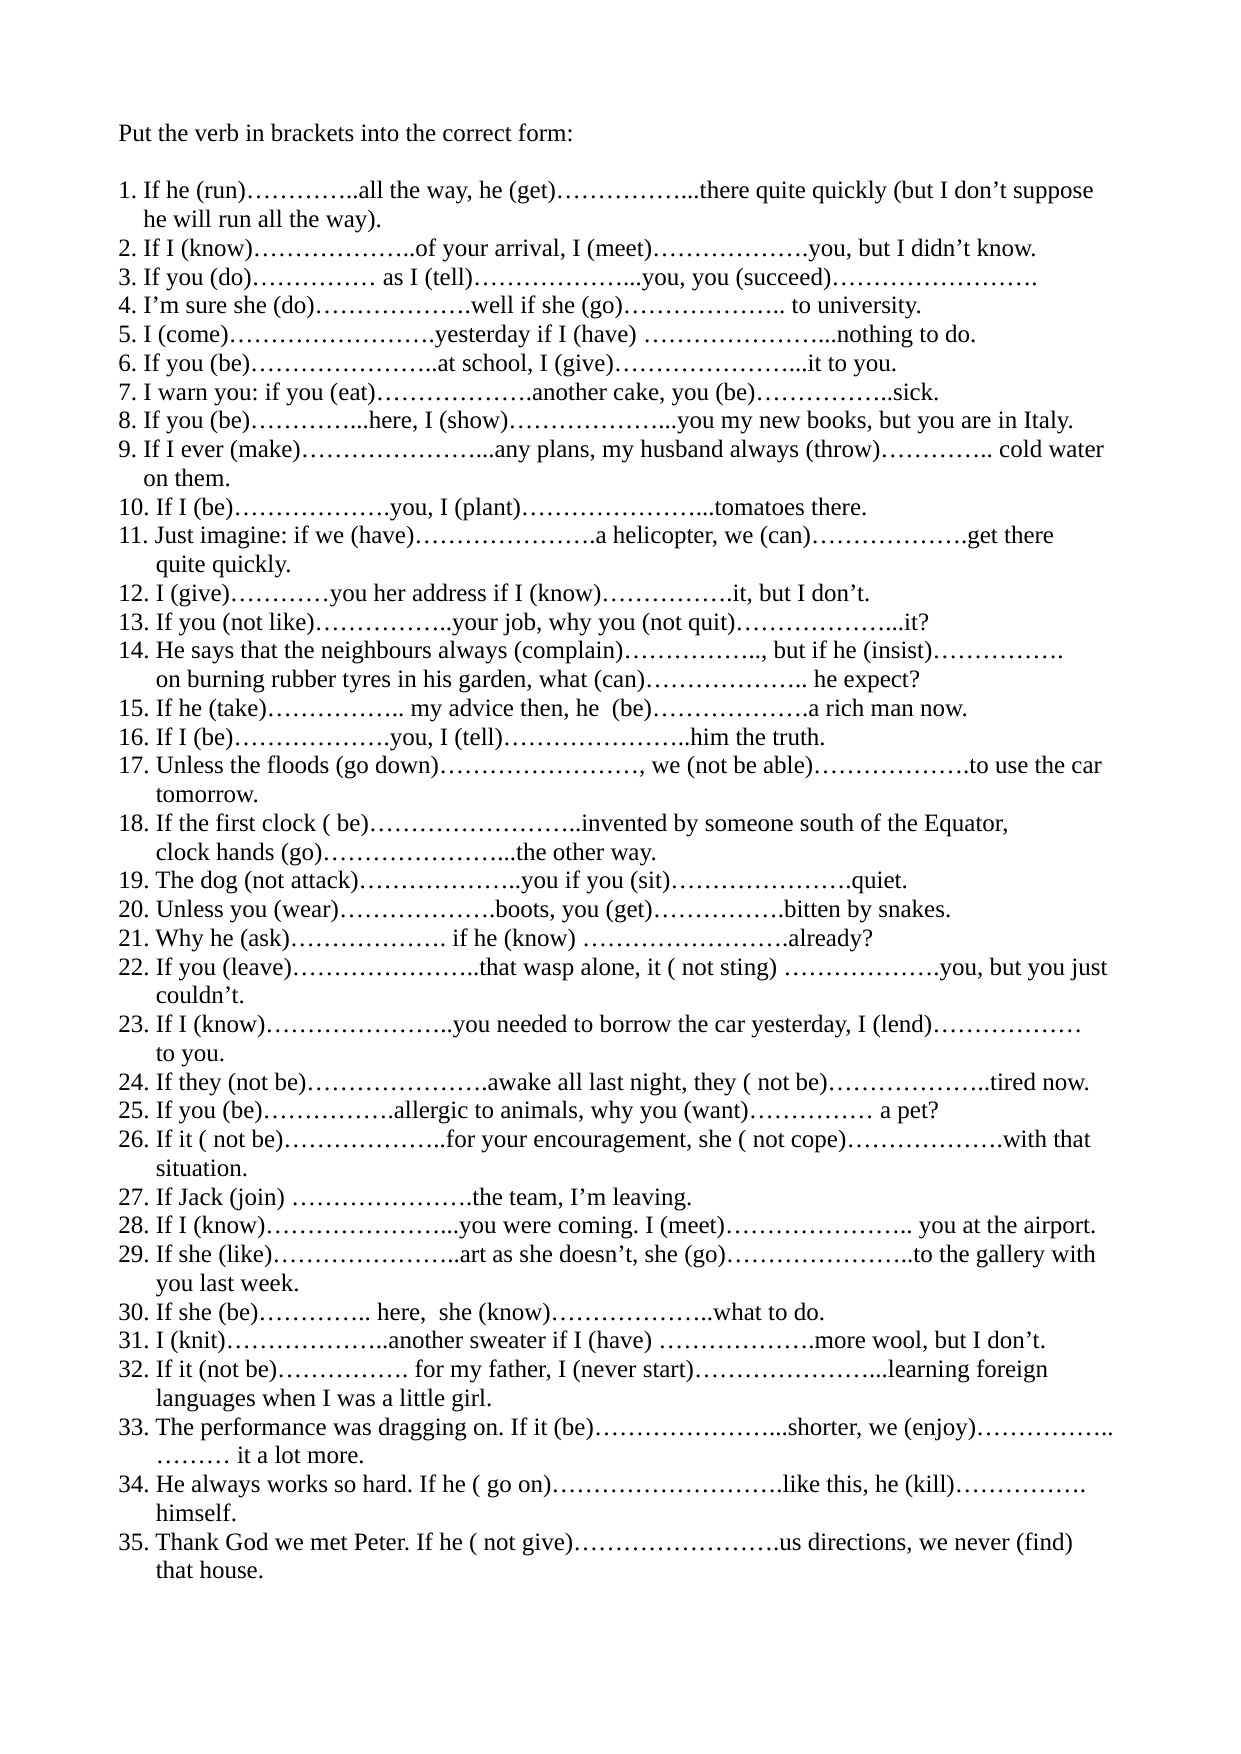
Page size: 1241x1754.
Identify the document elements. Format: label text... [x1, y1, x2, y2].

text 21. Why he (ask)………………. if he (know) …………………….already? [118, 923, 1122, 952]
text on them. [118, 463, 1122, 492]
text he will run all the way). [118, 204, 1122, 233]
text quite quickly. [118, 549, 1122, 578]
text couldn’t. [118, 981, 1122, 1009]
text to you. [118, 1038, 1122, 1067]
text situation. [118, 1153, 1122, 1182]
text 12. I (give)…………you her address if I (know)…………….it, but I don’t. [118, 578, 1122, 607]
text 11. Just imagine: if we (have)………………….a helicopter, we (can)……………….get there [118, 521, 1122, 549]
text 3. If you (do)…………… as I (tell)………………...you, you (succeed)……………………. [118, 262, 1122, 291]
text 18. If the first clock ( be)……………………..invented by someone south of the Equator, [118, 808, 1122, 837]
text 34. He always works so hard. If he ( go on)……………………….like this, he (kill)……………. [118, 1469, 1122, 1498]
text 14. He says that the neighbours always (complain)…………….., but if he (insist)……………. [118, 636, 1122, 664]
text 33. The performance was dragging on. If it (be)…………………...shorter, we (enjoy)…………….. [118, 1412, 1122, 1441]
text 13. If you (not like)……………..your job, why you (not quit)………………...it? [118, 607, 1122, 636]
text 4. I’m sure she (do)……………….well if she (go)……………….. to university. [118, 291, 1122, 319]
text you last week. [118, 1268, 1122, 1297]
text ……… it a lot more. [118, 1441, 1122, 1469]
text 32. If it (not be)……………. for my father, I (never start)…………………...learning foreign [118, 1354, 1122, 1383]
text 7. I warn you: if you (eat)……………….another cake, you (be)……………..sick. [118, 377, 1122, 406]
text tomorrow. [118, 779, 1122, 808]
text 1. If he (run)…………..all the way, he (get)……………...there quite quickly (but I don’t suppose [118, 176, 1122, 204]
text 29. If she (like)…………………..art as she doesn’t, she (go)…………………..to the gallery with [118, 1239, 1122, 1268]
text clock hands (go)…………………...the other way. [118, 837, 1122, 866]
text 31. I (knit)………………..another sweater if I (have) ……………….more wool, but I don’t. [118, 1326, 1122, 1354]
text 23. If I (know)…………………..you needed to borrow the car yesterday, I (lend)……………… [118, 1009, 1122, 1038]
text 5. I (come)…………………….yesterday if I (have) …………………...nothing to do. [118, 319, 1122, 348]
text 27. If Jack (join) ………………….the team, I’m leaving. [118, 1182, 1122, 1211]
text 20. Unless you (wear)……………….boots, you (get)…………….bitten by snakes. [118, 894, 1122, 923]
text that house. [118, 1556, 1122, 1584]
text 22. If you (leave)…………………..that wasp alone, it ( not sting) ……………….you, but you just [118, 952, 1122, 981]
text 19. The dog (not attack)………………..you if you (sit)………………….quiet. [118, 866, 1122, 894]
text 28. If I (know)…………………...you were coming. I (meet)………………….. you at the airport. [118, 1211, 1122, 1239]
text 6. If you (be)…………………..at school, I (give)…………………...it to you. [118, 348, 1122, 377]
text on burning rubber tyres in his garden, what (can)……………….. he expect? [118, 664, 1122, 693]
text 25. If you (be)…………….allergic to animals, why you (want)…………… a pet? [118, 1096, 1122, 1124]
text 17. Unless the floods (go down)……………………, we (not be able)……………….to use the car [118, 751, 1122, 779]
text 26. If it ( not be)………………..for your encouragement, she ( not cope)……………….with that [118, 1124, 1122, 1153]
text Put the verb in brackets into the correct form: [118, 118, 1122, 147]
text 24. If they (not be)………………….awake all last night, they ( not be)………………..tired now. [118, 1067, 1122, 1096]
text 8. If you (be)…………...here, I (show)………………...you my new books, but you are in Italy. [118, 406, 1122, 434]
text 16. If I (be)……………….you, I (tell)…………………..him the truth. [118, 722, 1122, 751]
text 15. If he (take)…………….. my advice then, he (be)……………….a rich man now. [118, 693, 1122, 722]
text 2. If I (know)………………..of your arrival, I (meet)……………….you, but I didn’t know. [118, 233, 1122, 262]
text himself. [118, 1498, 1122, 1527]
text 9. If I ever (make)…………………...any plans, my husband always (throw)………….. cold water [118, 434, 1122, 463]
text 30. If she (be)………….. here, she (know)………………..what to do. [118, 1297, 1122, 1326]
text 35. Thank God we met Peter. If he ( not give)…………………….us directions, we never (find) [118, 1527, 1122, 1556]
text languages when I was a little girl. [118, 1383, 1122, 1412]
text 10. If I (be)……………….you, I (plant)…………………...tomatoes there. [118, 492, 1122, 521]
